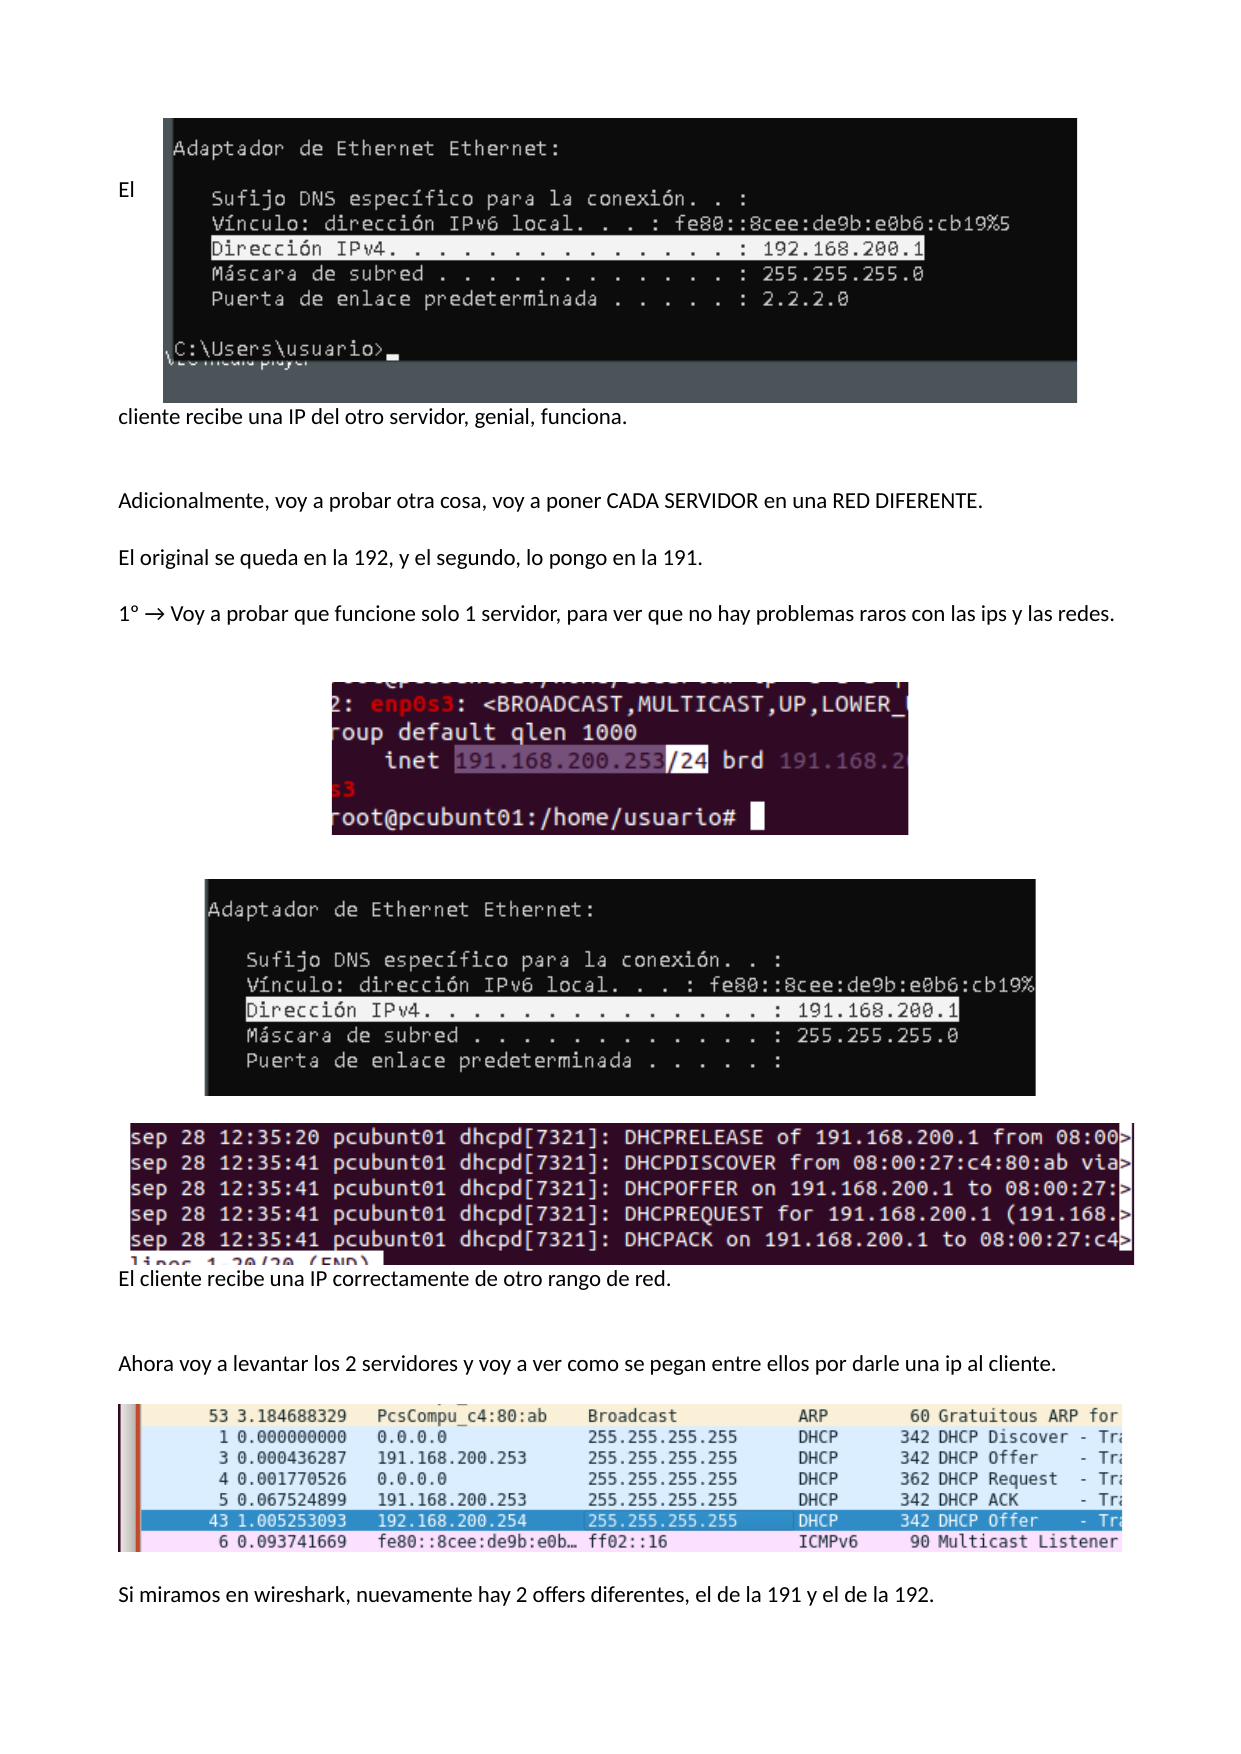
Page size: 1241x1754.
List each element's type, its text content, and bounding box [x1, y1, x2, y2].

text El cliente recibe una IP correctamente de otro rango de red. [118, 1133, 1122, 1293]
text Adicionalmente, voy a probar otra cosa, voy a poner CADA SERVIDOR en una RED DIFERENTE. [118, 487, 1122, 514]
text El cliente recibe una IP del otro servidor, genial, funciona. [118, 175, 1122, 431]
text Si miramos en wireshark, nuevamente hay 2 offers diferentes, el de la 191 y el de la 192. [118, 1580, 1122, 1608]
text 1º → Voy a probar que funcione solo 1 servidor, para ver que no hay problemas raros con las ips y las redes. [118, 599, 1122, 627]
text El original se queda en la 192, y el segundo, lo pongo en la 191. [118, 543, 1122, 571]
text Ahora voy a levantar los 2 servidores y voy a ver como se pegan entre ellos por darle una ip al cliente. [118, 1349, 1122, 1377]
